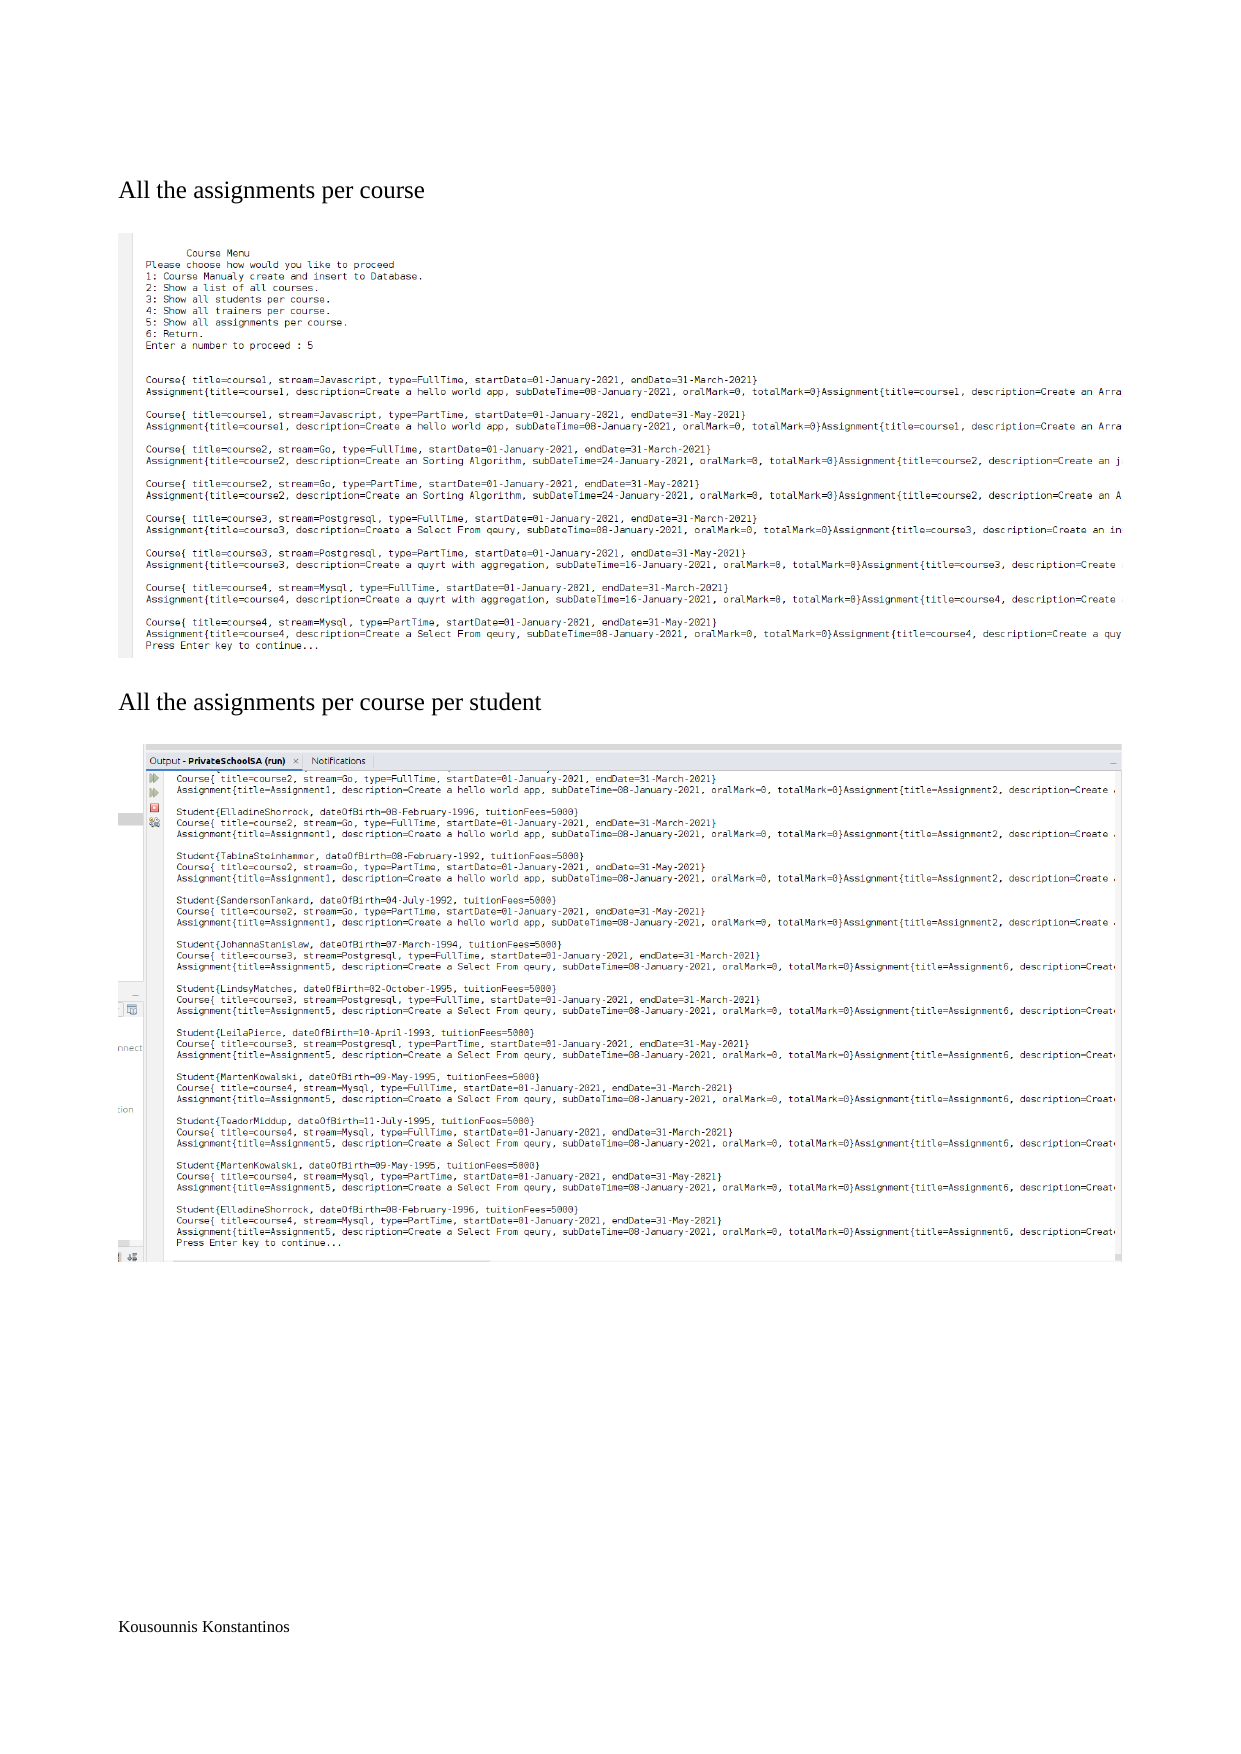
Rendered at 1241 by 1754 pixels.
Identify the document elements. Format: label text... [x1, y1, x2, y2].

picture [118, 233, 1123, 658]
text All the assignments per course [118, 176, 1122, 204]
text All the assignments per course per student [118, 687, 1122, 715]
picture [118, 744, 1123, 1262]
